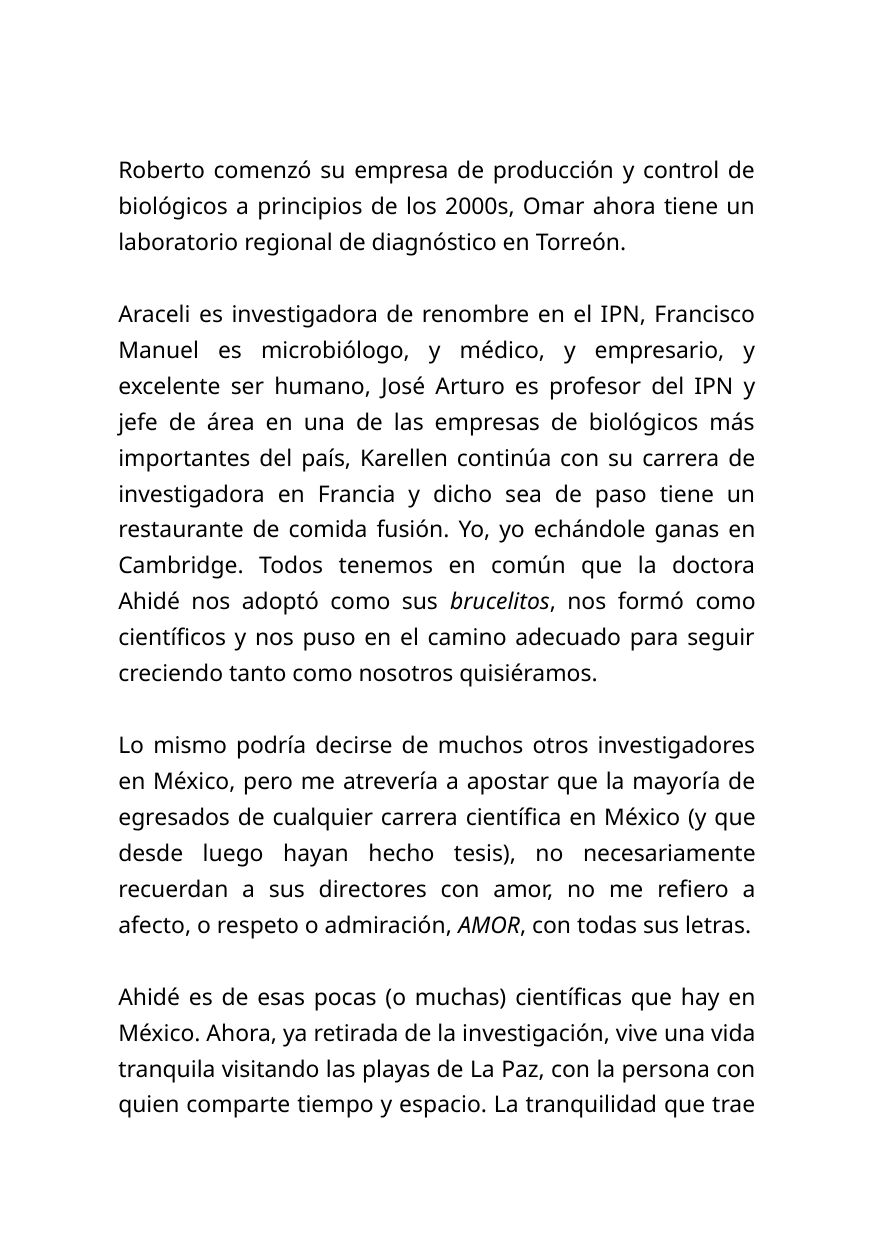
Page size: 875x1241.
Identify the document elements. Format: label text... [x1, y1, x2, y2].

text Ahidé es de esas pocas (o muchas) científicas que hay en México. Ahora, ya retirada de la investigación, vive una vida tranquila visitando las playas de La Paz, con la persona con quien comparte tiempo y espacio. La tranquilidad que trae [118, 981, 756, 1120]
text Lo mismo podría decirse de muchos otros investigadores en México, pero me atrevería a apostar que la mayoría de egresados de cualquier carrera científica en México (y que desde luego hayan hecho tesis), no necesariamente recuerdan a sus directores con amor, no me refiero a afecto, o respeto o admiración, AMOR, con todas sus letras. [118, 729, 756, 940]
text Roberto comenzó su empresa de producción y control de biológicos a principios de los 2000s, Omar ahora tiene un laboratorio regional de diagnóstico en Torreón. [118, 154, 756, 257]
text Araceli es investigadora de renombre en el IPN, Francisco Manuel es microbiólogo, y médico, y empresario, y excelente ser humano, José Arturo es profesor del IPN y jefe de área en una de las empresas de biológicos más importantes del país, Karellen continúa con su carrera de investigadora en Francia y dicho sea de paso tiene un restaurante de comida fusión. Yo, yo echándole ganas en Cambridge. Todos tenemos en común que la doctora Ahidé nos adoptó como sus brucelitos, nos formó como científicos y nos puso en el camino adecuado para seguir creciendo tanto como nosotros quisiéramos. [118, 298, 756, 688]
